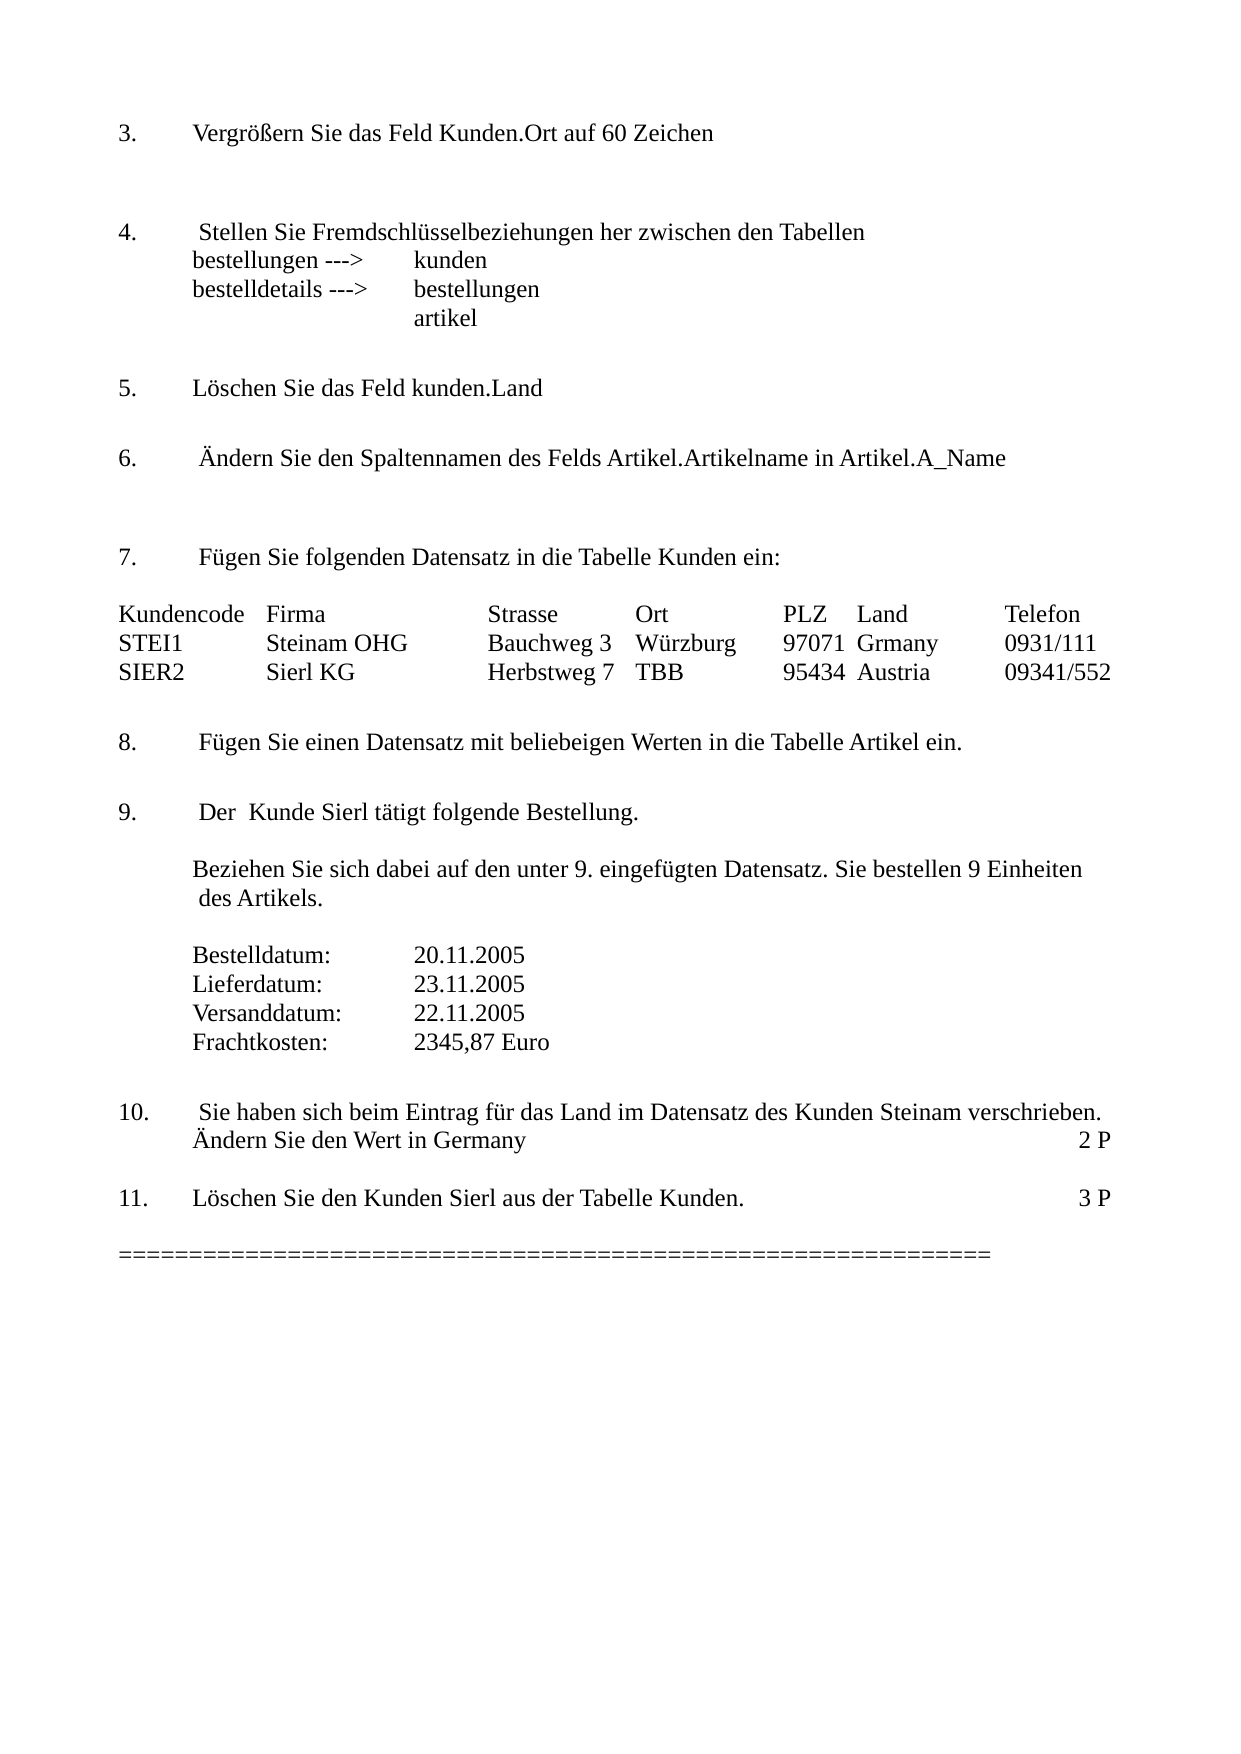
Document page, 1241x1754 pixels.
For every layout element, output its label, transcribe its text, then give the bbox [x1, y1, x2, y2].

list Fügen Sie folgenden Datensatz in die Tabelle Kunden ein: Kundencode Firma Strasse Ort PLZ Land Telefon STEI1 Steinam OHG Bauchweg 3 Würzburg 97071 Grmany 0931/111 SIER2 Sierl KG Herbstweg 7 TBB 95434 Austria 09341/552 [118, 542, 1122, 714]
list Stellen Sie Fremdschlüsselbeziehungen her zwischen den Tabellen bestellungen ---> kunden bestelldetails ---> bestellungen artikel [118, 217, 1122, 361]
list Ändern Sie den Spaltennamen des Felds Artikel.Artikelname in Artikel.A_Name [118, 443, 1122, 529]
list Vergrößern Sie das Feld Kunden.Ort auf 60 Zeichen [118, 118, 1122, 204]
list Der Kunde Sierl tätigt folgende Bestellung. Beziehen Sie sich dabei auf den unter 9. eingefügten Datensatz. Sie bestellen 9 Einheiten des Artikels. Bestelldatum: 20.11.2005 Lieferdatum: 23.11.2005 Versanddatum: 22.11.2005 Frachtkosten: 2345,87 Euro [118, 797, 1122, 1084]
list Sie haben sich beim Eintrag für das Land im Datensatz des Kunden Steinam verschrieben. Ändern Sie den Wert in Germany 2 P 11. Löschen Sie den Kunden Sierl aus der Tabelle Kunden. 3 P ============================================================== [118, 1097, 1122, 1327]
list Löschen Sie das Feld kunden.Land [118, 373, 1122, 431]
list Fügen Sie einen Datensatz mit beliebeigen Werten in die Tabelle Artikel ein. [118, 727, 1122, 784]
